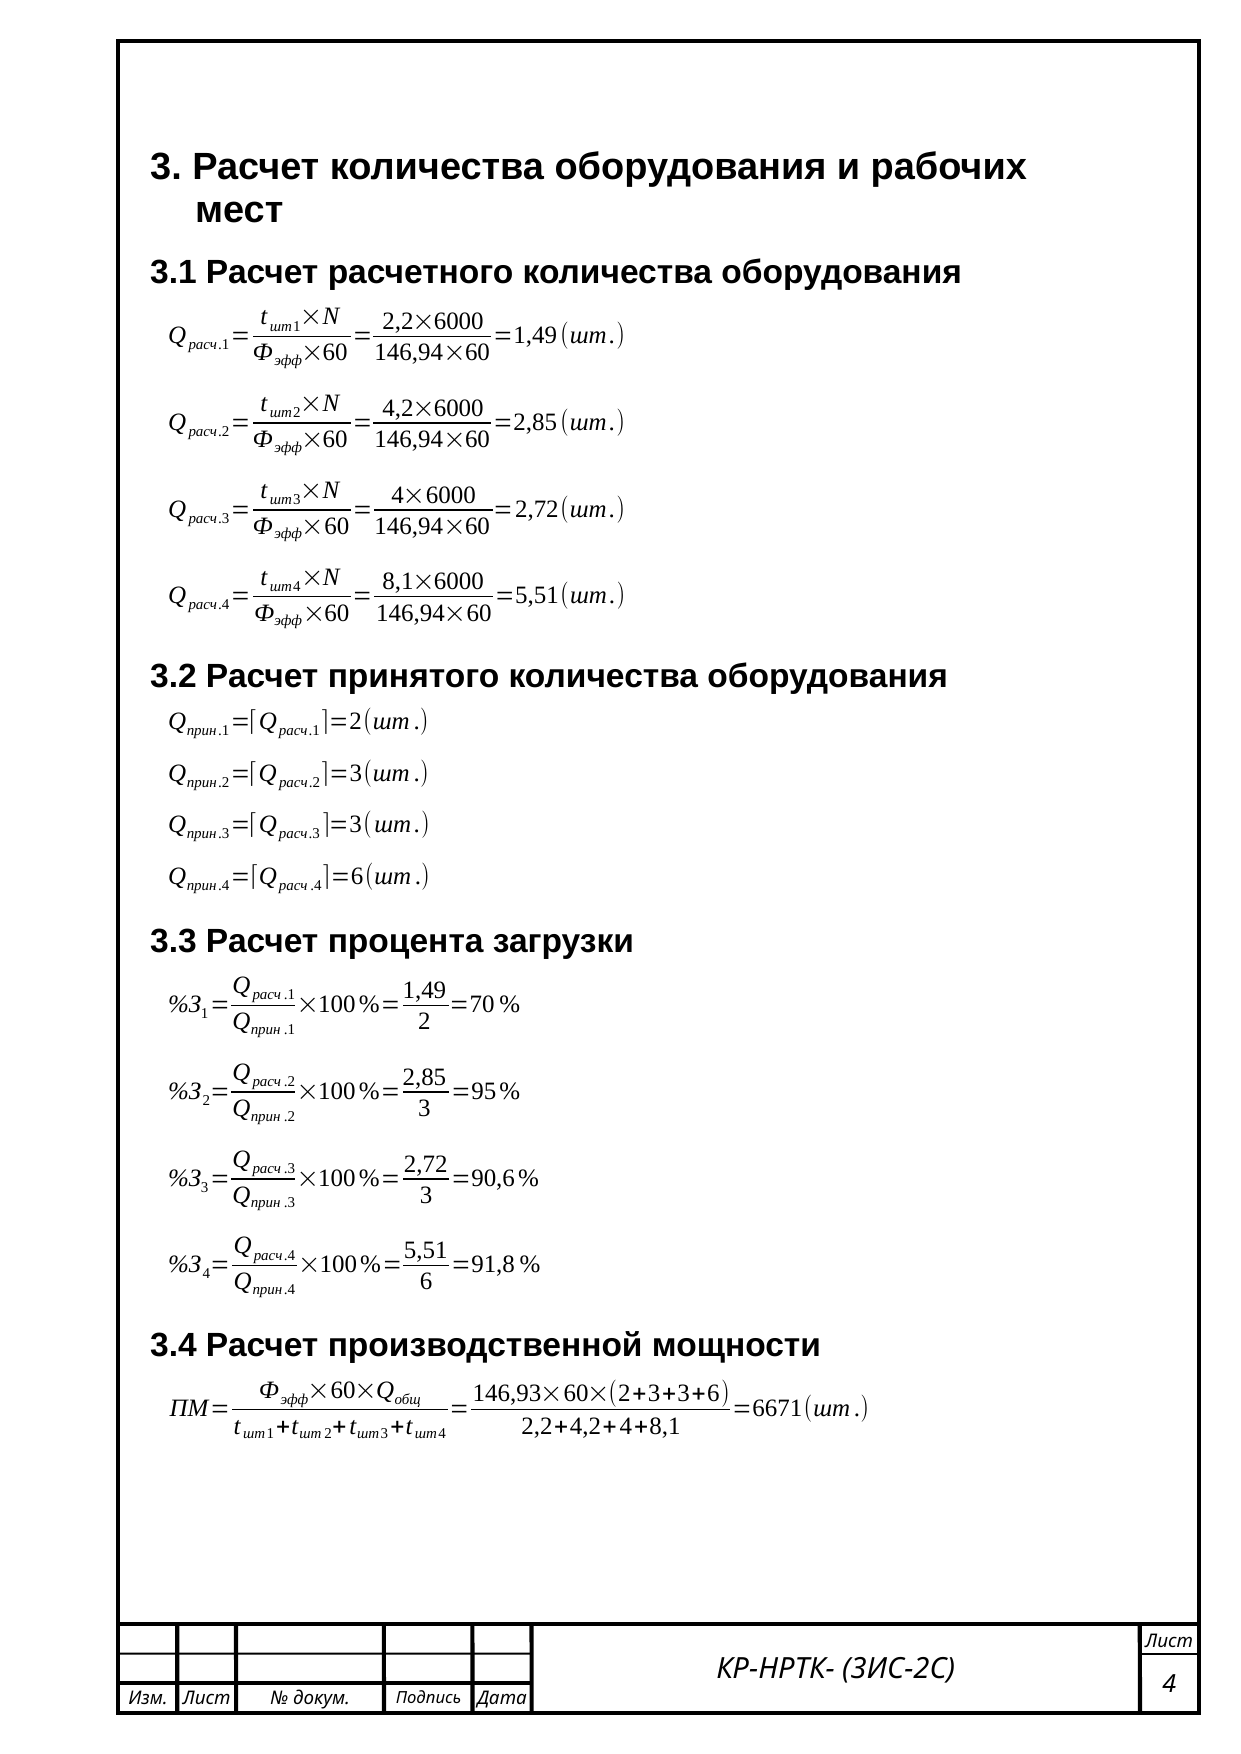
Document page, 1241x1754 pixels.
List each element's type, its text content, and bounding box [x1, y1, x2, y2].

subtitle 3.2 Расчет принятого количества оборудования [150, 656, 1122, 695]
subtitle 3.1 Расчет расчетного количества оборудования [150, 252, 1122, 290]
subtitle 3.4 Расчет производственной мощности [150, 1325, 1122, 1364]
subtitle 3. Расчет количества оборудования и рабочих мест [150, 143, 1122, 231]
subtitle 3.3 Расчет процента загрузки [150, 921, 1122, 959]
